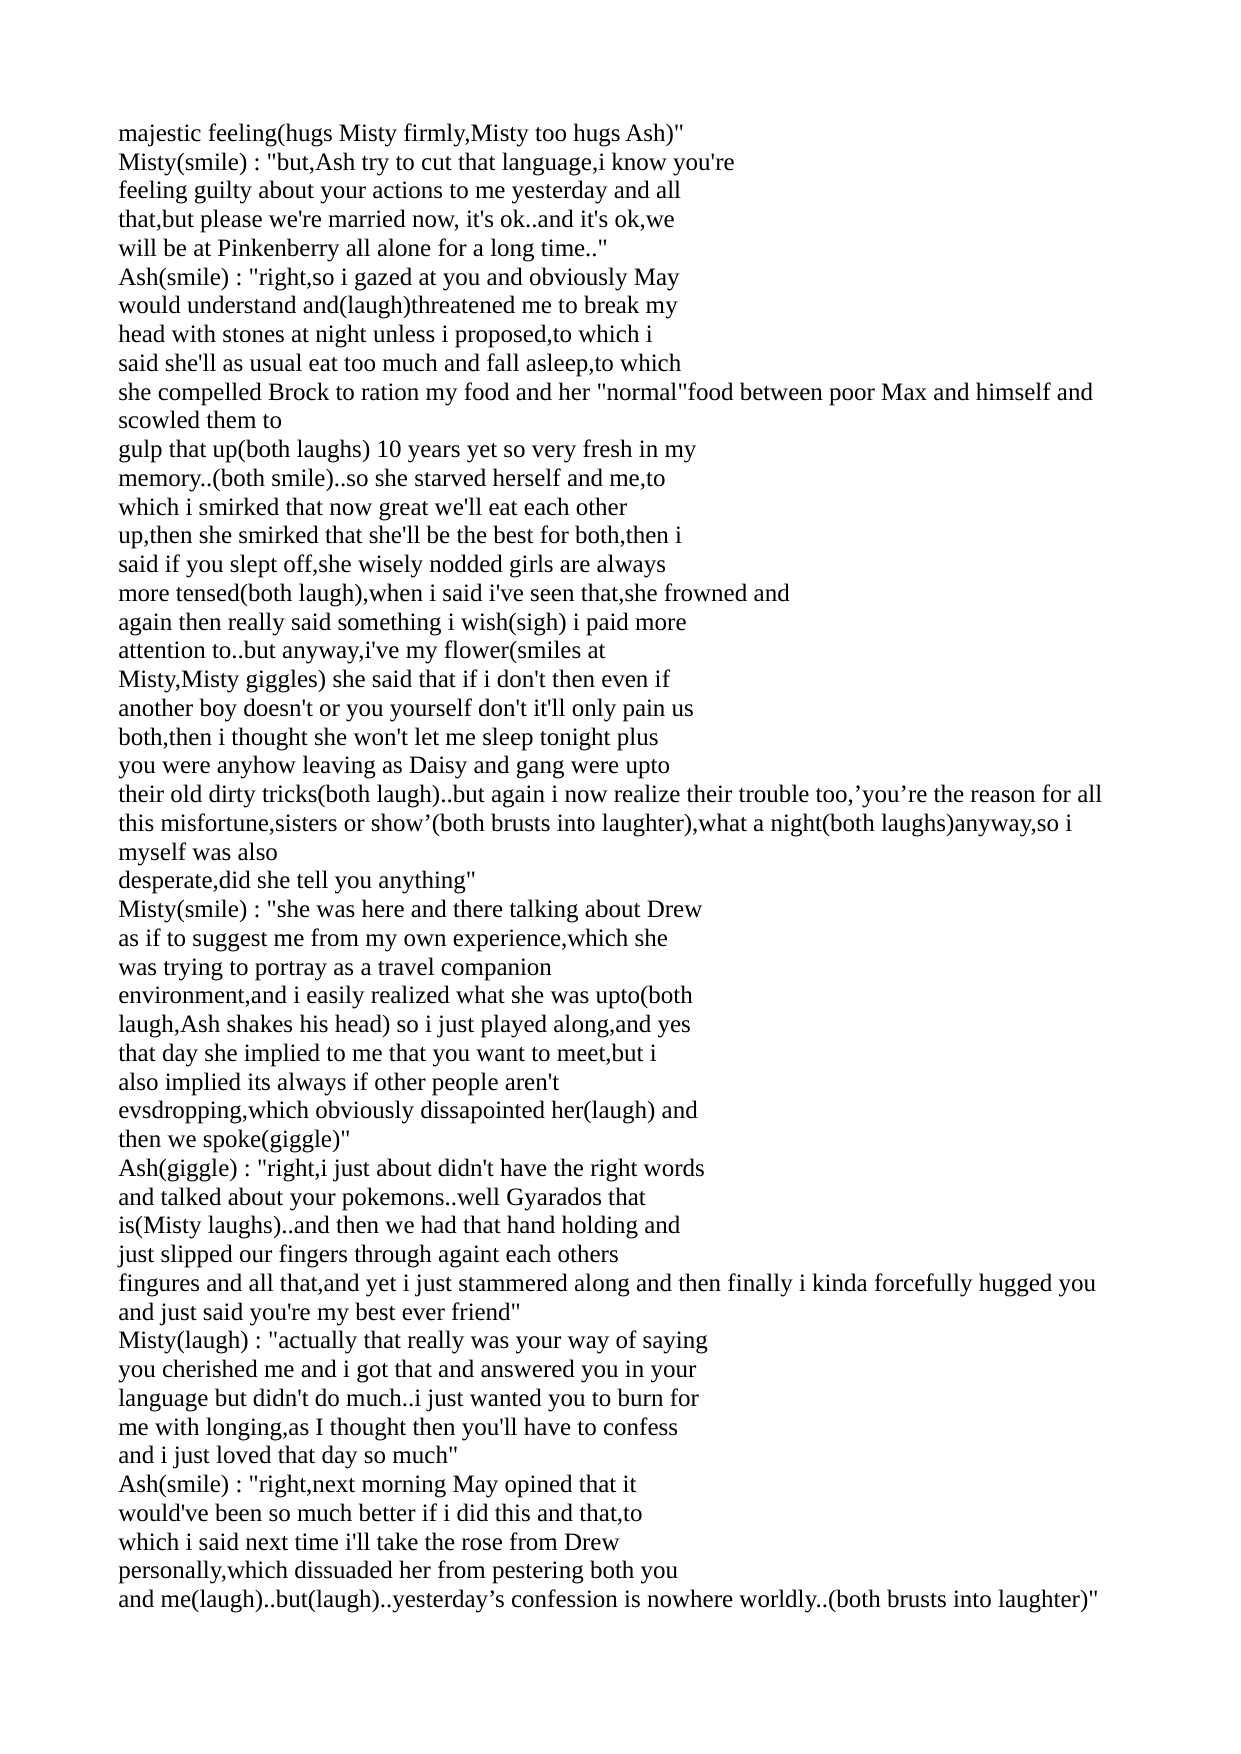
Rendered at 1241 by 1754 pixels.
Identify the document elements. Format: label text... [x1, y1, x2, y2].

text as if to suggest me from my own experience,which she [118, 923, 1122, 952]
text personally,which dissuaded her from pestering both you [118, 1556, 1122, 1584]
text up,then she smirked that she'll be the best for both,then i [118, 521, 1122, 549]
text she compelled Brock to ration my food and her "normal"food between poor Max and himself and scowled them to [118, 377, 1122, 434]
text just slipped our fingers through againt each others [118, 1239, 1122, 1268]
text said if you slept off,she wisely nodded girls are always [118, 549, 1122, 578]
text said she'll as usual eat too much and fall asleep,to which [118, 348, 1122, 377]
text that,but please we're married now, it's ok..and it's ok,we [118, 204, 1122, 233]
text majestic feeling(hugs Misty firmly,Misty too hugs Ash)" [118, 118, 1122, 147]
text would've been so much better if i did this and that,to [118, 1498, 1122, 1527]
text also implied its always if other people aren't [118, 1067, 1122, 1096]
text Misty,Misty giggles) she said that if i don't then even if [118, 664, 1122, 693]
text that day she implied to me that you want to meet,but i [118, 1038, 1122, 1067]
text attention to..but anyway,i've my flower(smiles at [118, 636, 1122, 664]
text memory..(both smile)..so she starved herself and me,to [118, 463, 1122, 492]
text more tensed(both laugh),when i said i've seen that,she frowned and [118, 578, 1122, 607]
text fingures and all that,and yet i just stammered along and then finally i kinda forcefully hugged you [118, 1268, 1122, 1297]
text and talked about your pokemons..well Gyarados that [118, 1182, 1122, 1211]
text again then really said something i wish(sigh) i paid more [118, 607, 1122, 636]
text their old dirty tricks(both laugh)..but again i now realize their trouble too,’you’re the reason for all this misfortune,sisters or show’(both brusts into laughter),what a night(both laughs)anyway,so i myself was also [118, 779, 1122, 866]
text you were anyhow leaving as Daisy and gang were upto [118, 751, 1122, 779]
text then we spoke(giggle)" [118, 1124, 1122, 1153]
text feeling guilty about your actions to me yesterday and all [118, 176, 1122, 204]
text which i smirked that now great we'll eat each other [118, 492, 1122, 521]
text and i just loved that day so much" [118, 1441, 1122, 1469]
text would understand and(laugh)threatened me to break my [118, 291, 1122, 319]
text laugh,Ash shakes his head) so i just played along,and yes [118, 1009, 1122, 1038]
text environment,and i easily realized what she was upto(both [118, 981, 1122, 1009]
text gulp that up(both laughs) 10 years yet so very fresh in my [118, 434, 1122, 463]
text language but didn't do much..i just wanted you to burn for [118, 1383, 1122, 1412]
text desperate,did she tell you anything" [118, 866, 1122, 894]
text you cherished me and i got that and answered you in your [118, 1354, 1122, 1383]
text Ash(giggle) : "right,i just about didn't have the right words [118, 1153, 1122, 1182]
text head with stones at night unless i proposed,to which i [118, 319, 1122, 348]
text Ash(smile) : "right,so i gazed at you and obviously May [118, 262, 1122, 291]
text and just said you're my best ever friend" [118, 1297, 1122, 1326]
text another boy doesn't or you yourself don't it'll only pain us [118, 693, 1122, 722]
text which i said next time i'll take the rose from Drew [118, 1527, 1122, 1556]
text will be at Pinkenberry all alone for a long time.." [118, 233, 1122, 262]
text Misty(laugh) : "actually that really was your way of saying [118, 1326, 1122, 1354]
text both,then i thought she won't let me sleep tonight plus [118, 722, 1122, 751]
text Ash(smile) : "right,next morning May opined that it [118, 1469, 1122, 1498]
text Misty(smile) : "she was here and there talking about Drew [118, 894, 1122, 923]
text evsdropping,which obviously dissapointed her(laugh) and [118, 1096, 1122, 1124]
text was trying to portray as a travel companion [118, 952, 1122, 981]
text me with longing,as I thought then you'll have to confess [118, 1412, 1122, 1441]
text and me(laugh)..but(laugh)..yesterday’s confession is nowhere worldly..(both brusts into laughter)" [118, 1584, 1122, 1613]
text Misty(smile) : "but,Ash try to cut that language,i know you're [118, 147, 1122, 176]
text is(Misty laughs)..and then we had that hand holding and [118, 1211, 1122, 1239]
